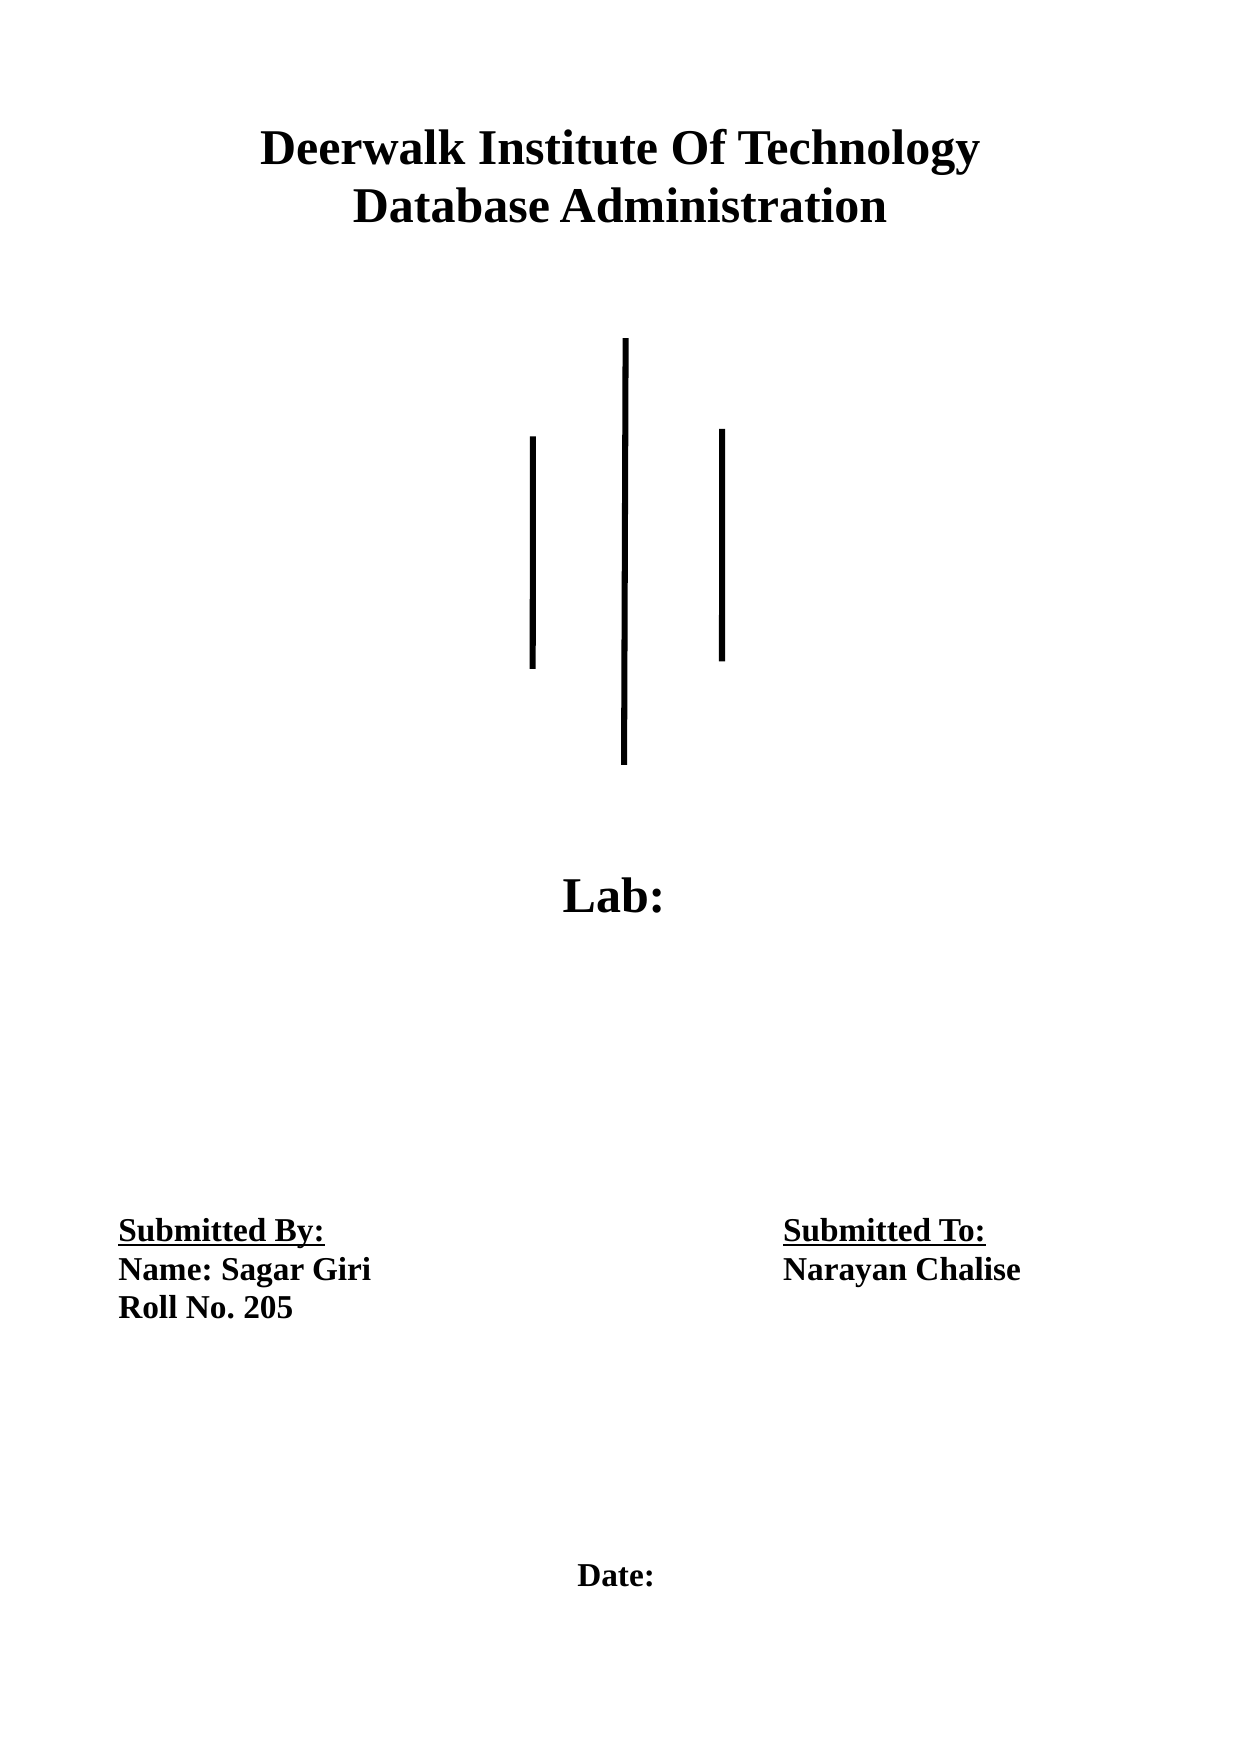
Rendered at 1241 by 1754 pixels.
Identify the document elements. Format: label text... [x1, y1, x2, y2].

text Lab: [118, 866, 1122, 923]
text Database Administration [118, 176, 1122, 233]
text Deerwalk Institute Of Technology [118, 118, 1122, 176]
text Name: Sagar Giri Narayan Chalise [118, 1249, 1122, 1287]
text Date: [118, 1556, 1122, 1594]
text Submitted By: Submitted To: [118, 1211, 1122, 1249]
text Roll No. 205 [118, 1287, 1122, 1326]
